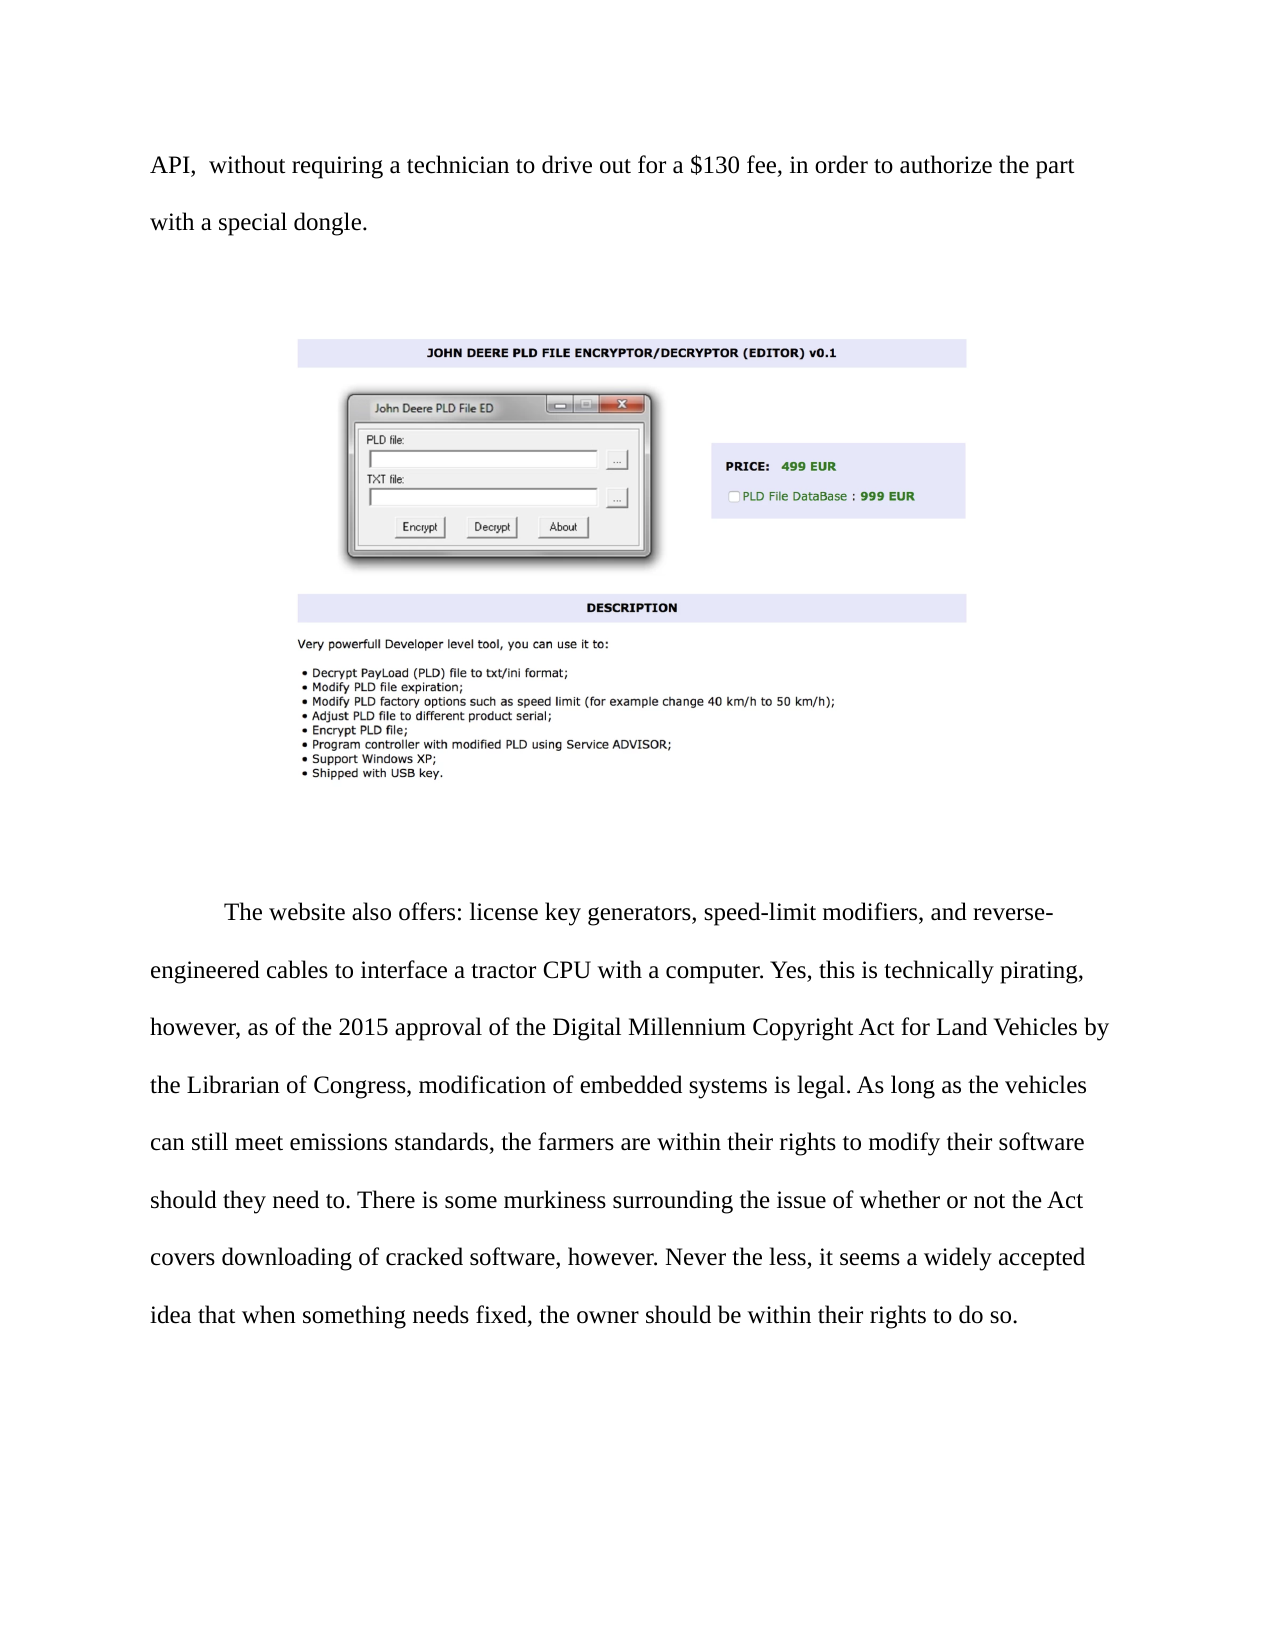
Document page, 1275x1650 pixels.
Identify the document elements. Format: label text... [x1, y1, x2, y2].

text API, without requiring a technician to drive out for a $130 fee, in order to authorize the part with a special dongle. [150, 150, 1125, 236]
picture [296, 338, 969, 794]
text The website also offers: license key generators, speed-limit modifiers, and reverse-engineered cables to interface a tractor CPU with a computer. Yes, this is technically pirating, however, as of the 2015 approval of the Digital Millennium Copyright Act for Land Vehicles by the Librarian of Congress, modification of embedded systems is legal. As long as the vehicles can still meet emissions standards, the farmers are within their rights to modify their software should they need to. There is some murkiness surrounding the issue of whether or not the Act covers downloading of cracked software, however. Never the less, it seems a widely accepted idea that when something needs fixed, the owner should be within their rights to do so. [150, 897, 1125, 1329]
